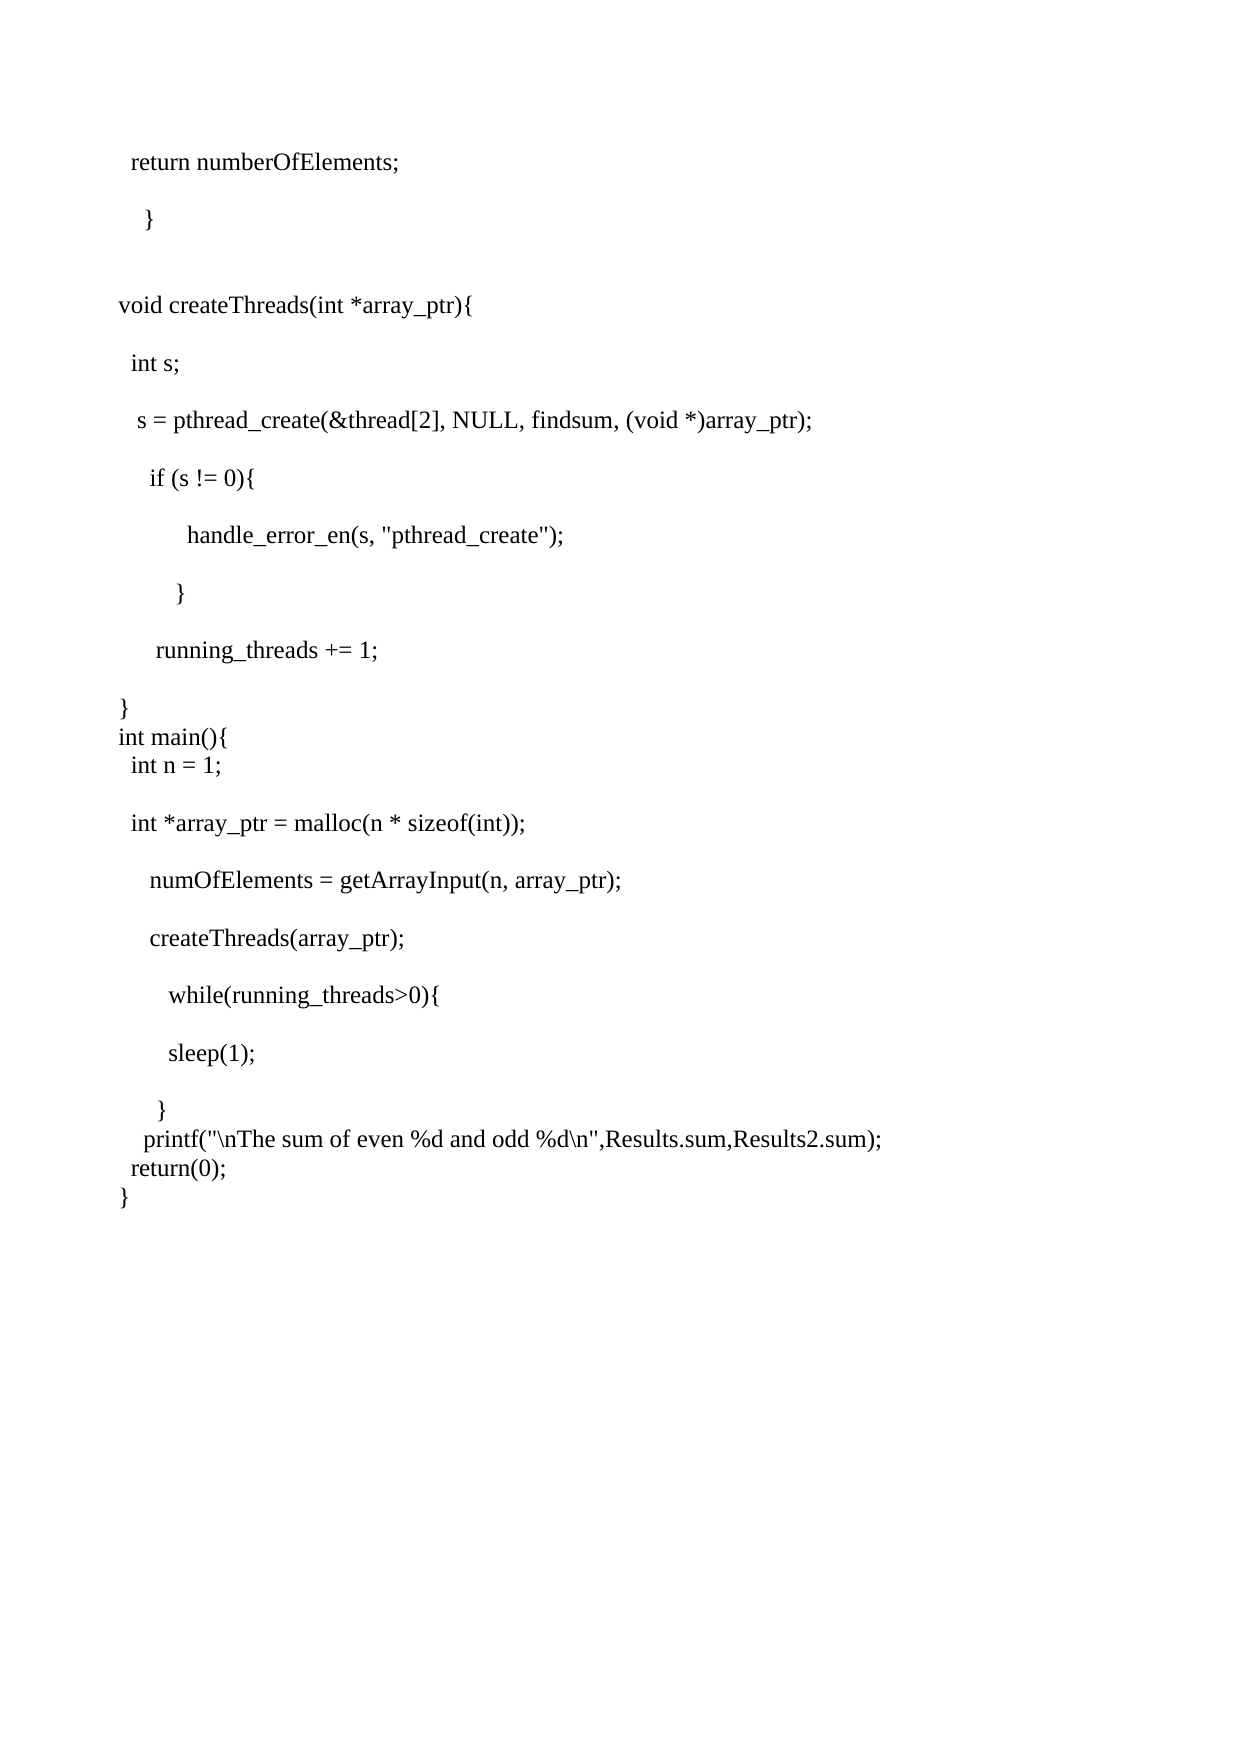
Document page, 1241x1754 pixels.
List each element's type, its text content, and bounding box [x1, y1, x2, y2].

text } [118, 693, 1122, 722]
text running_threads += 1; [118, 636, 1122, 664]
text int *array_ptr = malloc(n * sizeof(int)); [118, 808, 1122, 837]
text printf("\nThe sum of even %d and odd %d\n",Results.sum,Results2.sum); [118, 1124, 1122, 1153]
text handle_error_en(s, "pthread_create"); [118, 521, 1122, 549]
text } [118, 1096, 1122, 1124]
text int main(){ [118, 722, 1122, 751]
text } [118, 578, 1122, 607]
text numOfElements = getArrayInput(n, array_ptr); [118, 866, 1122, 894]
text createThreads(array_ptr); [118, 923, 1122, 952]
text } [118, 1182, 1122, 1211]
text int s; [118, 348, 1122, 377]
text int n = 1; [118, 751, 1122, 779]
text s = pthread_create(&thread[2], NULL, findsum, (void *)array_ptr); [118, 406, 1122, 434]
text while(running_threads>0){ [118, 981, 1122, 1009]
text void createThreads(int *array_ptr){ [118, 291, 1122, 319]
text return numberOfElements; [118, 147, 1122, 176]
text } [118, 204, 1122, 233]
text sleep(1); [118, 1038, 1122, 1067]
text return(0); [118, 1153, 1122, 1182]
text if (s != 0){ [118, 463, 1122, 492]
